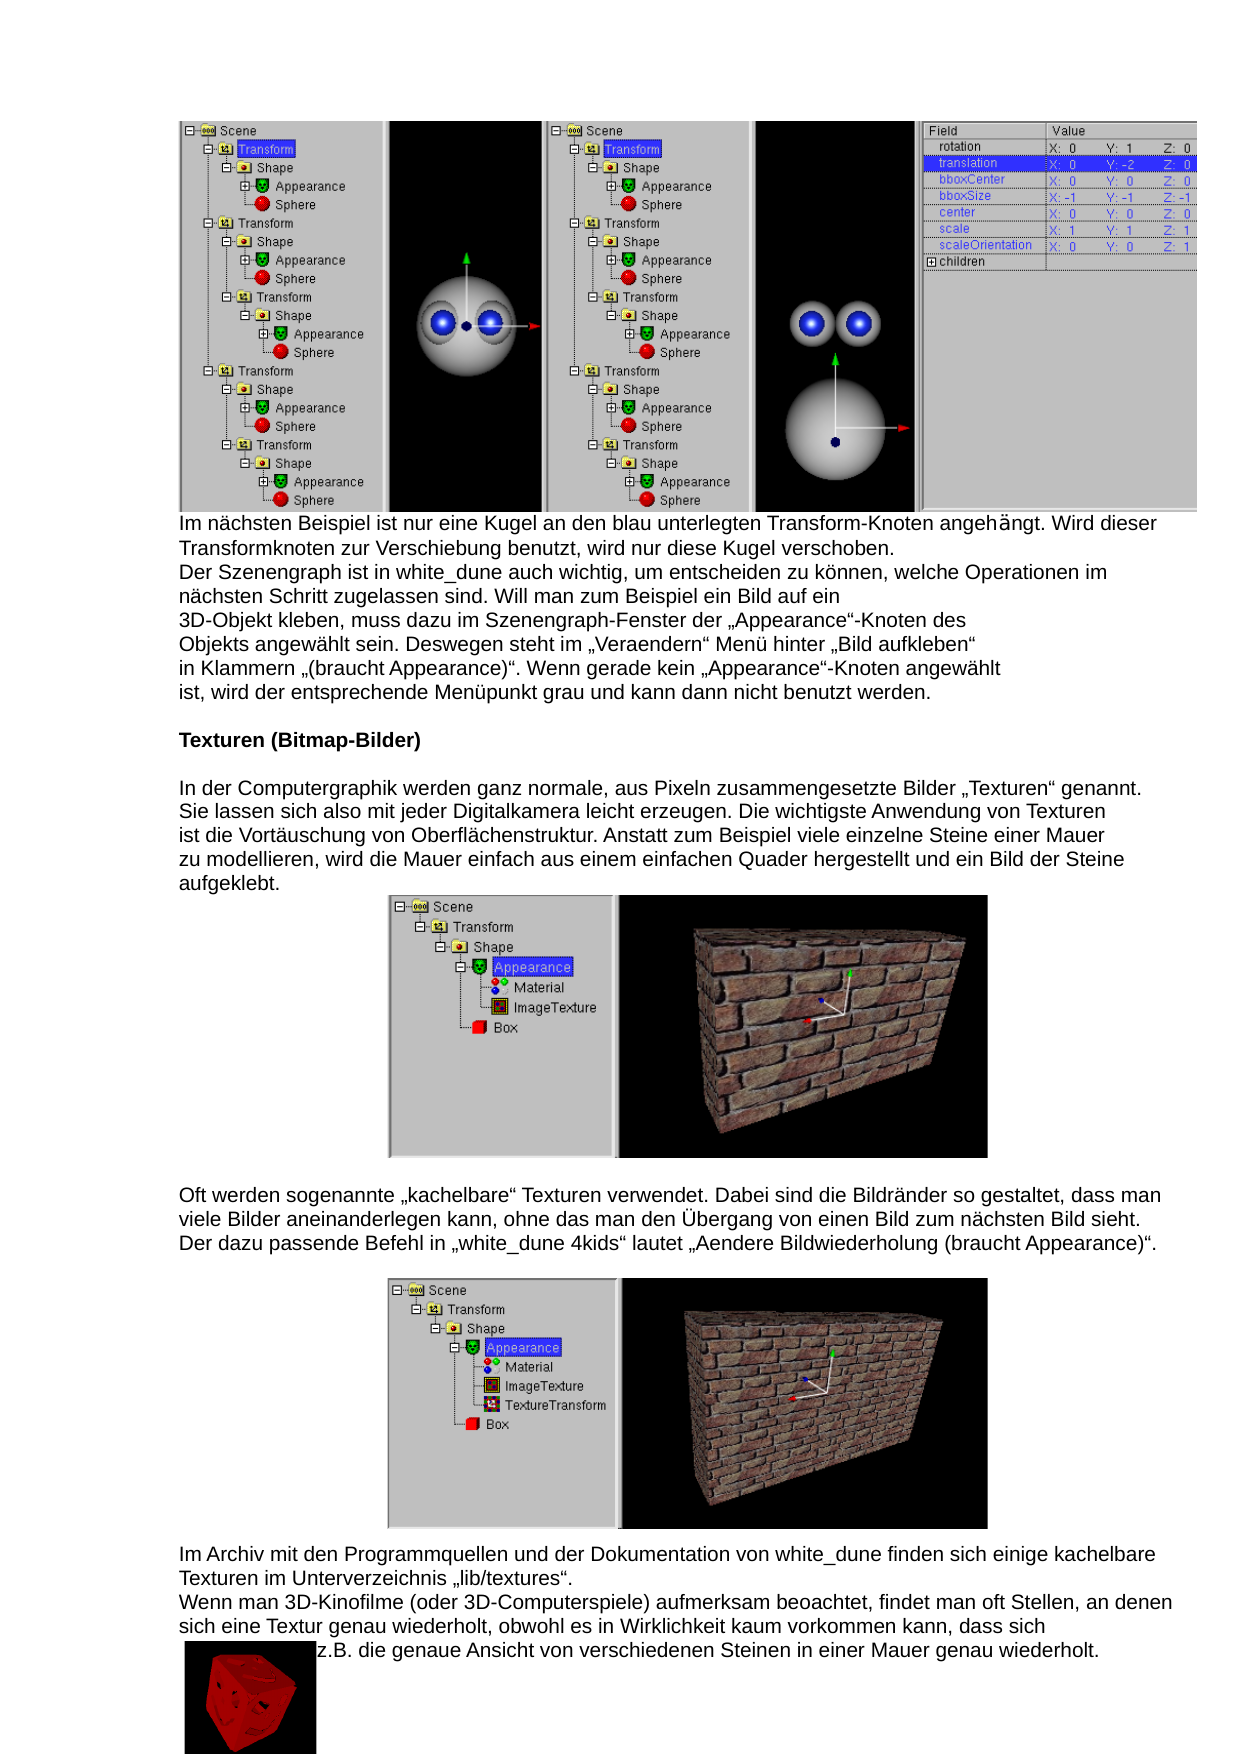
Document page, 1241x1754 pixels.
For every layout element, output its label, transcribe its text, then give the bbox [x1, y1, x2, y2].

text viele Bilder aneinanderlegen kann, ohne das man den Übergang von einen Bild zum nächsten Bild sieht. [178, 1207, 1197, 1231]
text Texturen im Unterverzeichnis „lib/textures“. [178, 1566, 1197, 1590]
picture [387, 895, 988, 1158]
text In der Computergraphik werden ganz normale, aus Pixeln zusammengesetzte Bilder „Texturen“ genannt. [178, 775, 1197, 799]
text 3D-Objekt kleben, muss dazu im Szenengraph-Fenster der „Appearance“-Knoten des [178, 608, 1197, 632]
text Objekts angewählt sein. Deswegen steht im „Veraendern“ Menü hinter „Bild aufkleben“ [178, 632, 1197, 656]
text z.B. die genaue Ansicht von verschiedenen Steinen in einer Mauer genau wiederholt. [178, 1638, 1197, 1662]
text Der Szenengraph ist in white_dune auch wichtig, um entscheiden zu können, welche Operationen im nächsten Schritt zugelassen sind. Will man zum Beispiel ein Bild auf ein [178, 560, 1197, 608]
text Der dazu passende Befehl in „white_dune 4kids“ lautet „Aendere Bildwiederholung (braucht Appearance)“. [178, 1231, 1197, 1254]
text ist, wird der entsprechende Menüpunkt grau und kann dann nicht benutzt werden. [178, 679, 1197, 703]
text [178, 115, 1197, 121]
text in Klammern „(braucht Appearance)“. Wenn gerade kein „Appearance“-Knoten angewählt [178, 656, 1197, 679]
picture [184, 1641, 317, 1754]
picture [178, 121, 1197, 512]
text Wenn man 3D-Kinofilme (oder 3D-Computerspiele) aufmerksam beoachtet, findet man oft Stellen, an denen sich eine Textur genau wiederholt, obwohl es in Wirklichkeit kaum vorkommen kann, dass sich [178, 1590, 1197, 1638]
text ist die Vortäuschung von Oberflächenstruktur. Anstatt zum Beispiel viele einzelne Steine einer Mauer [178, 823, 1197, 847]
text Im Archiv mit den Programmquellen und der Dokumentation von white_dune finden sich einige kachelbare [178, 1542, 1197, 1566]
text Im nächsten Beispiel ist nur eine Kugel an den blau unterlegten Transform-Knoten angehängt. Wird dieser Transformknoten zur Verschiebung benutzt, wird nur diese Kugel verschoben. [178, 512, 1197, 560]
text Oft werden sogenannte „kachelbare“ Texturen verwendet. Dabei sind die Bildränder so gestaltet, dass man [178, 1183, 1197, 1207]
text zu modellieren, wird die Mauer einfach aus einem einfachen Quader hergestellt und ein Bild der Steine aufgeklebt. [178, 847, 1197, 895]
text Texturen (Bitmap-Bilder) [178, 727, 1197, 751]
text Sie lassen sich also mit jeder Digitalkamera leicht erzeugen. Die wichtigste Anwendung von Texturen [178, 799, 1197, 823]
picture [387, 1278, 988, 1529]
